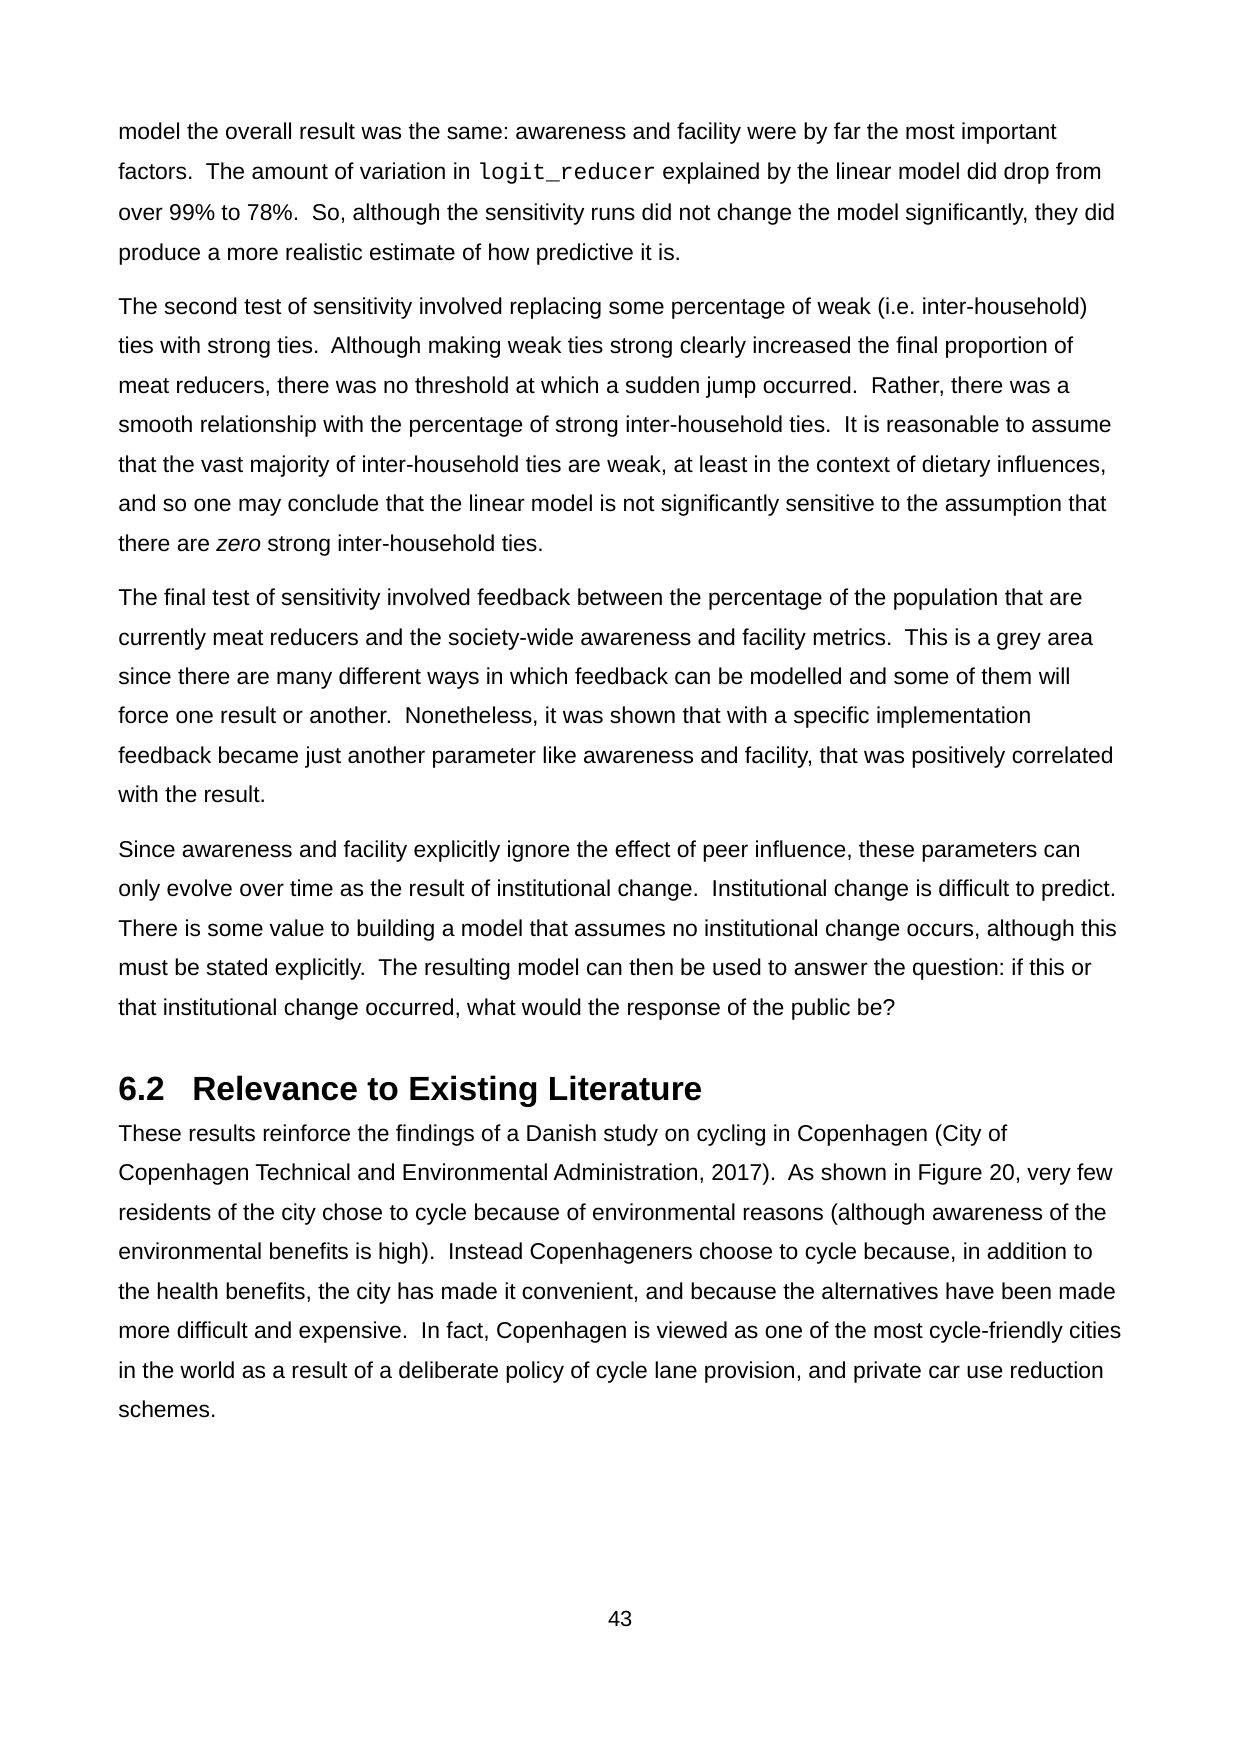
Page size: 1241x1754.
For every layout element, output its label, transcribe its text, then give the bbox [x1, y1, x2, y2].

text The final test of sensitivity involved feedback between the percentage of the population that are currently meat reducers and the society-wide awareness and facility metrics. This is a grey area since there are many different ways in which feedback can be modelled and some of them will force one result or another. Nonetheless, it was shown that with a specific implementation feedback became just another parameter like awareness and facility, that was positively correlated with the result. [118, 584, 1122, 808]
text Since awareness and facility explicitly ignore the effect of peer influence, these parameters can only evolve over time as the result of institutional change. Institutional change is difficult to predict. There is some value to building a model that assumes no institutional change occurs, although this must be stated explicitly. The resulting model can then be used to answer the question: if this or that institutional change occurred, what would the response of the public be? [118, 836, 1122, 1020]
subtitle Relevance to Existing Literature [118, 1069, 1122, 1107]
text model the overall result was the same: awareness and facility were by far the most important factors. The amount of variation in logit_reducer explained by the linear model did drop from over 99% to 78%. So, although the sensitivity runs did not change the model significantly, they did produce a more realistic estimate of how predictive it is. [118, 118, 1122, 265]
text These results reinforce the findings of a Danish study on cycling in Copenhagen (City of Copenhagen Technical and Environmental Administration, 2017). As shown in Figure 20, very few residents of the city chose to cycle because of environmental reasons (although awareness of the environmental benefits is high). Instead Copenhageners choose to cycle because, in addition to the health benefits, the city has made it convenient, and because the alternatives have been made more difficult and expensive. In fact, Copenhagen is viewed as one of the most cycle-friendly cities in the world as a result of a deliberate policy of cycle lane provision, and private car use reduction schemes. [118, 1120, 1122, 1422]
text The second test of sensitivity involved replacing some percentage of weak (i.e. inter-household) ties with strong ties. Although making weak ties strong clearly increased the final proportion of meat reducers, there was no threshold at which a sudden jump occurred. Rather, there was a smooth relationship with the percentage of strong inter-household ties. It is reasonable to assume that the vast majority of inter-household ties are weak, at least in the context of dietary influences, and so one may conclude that the linear model is not significantly sensitive to the assumption that there are zero strong inter-household ties. [118, 293, 1122, 556]
